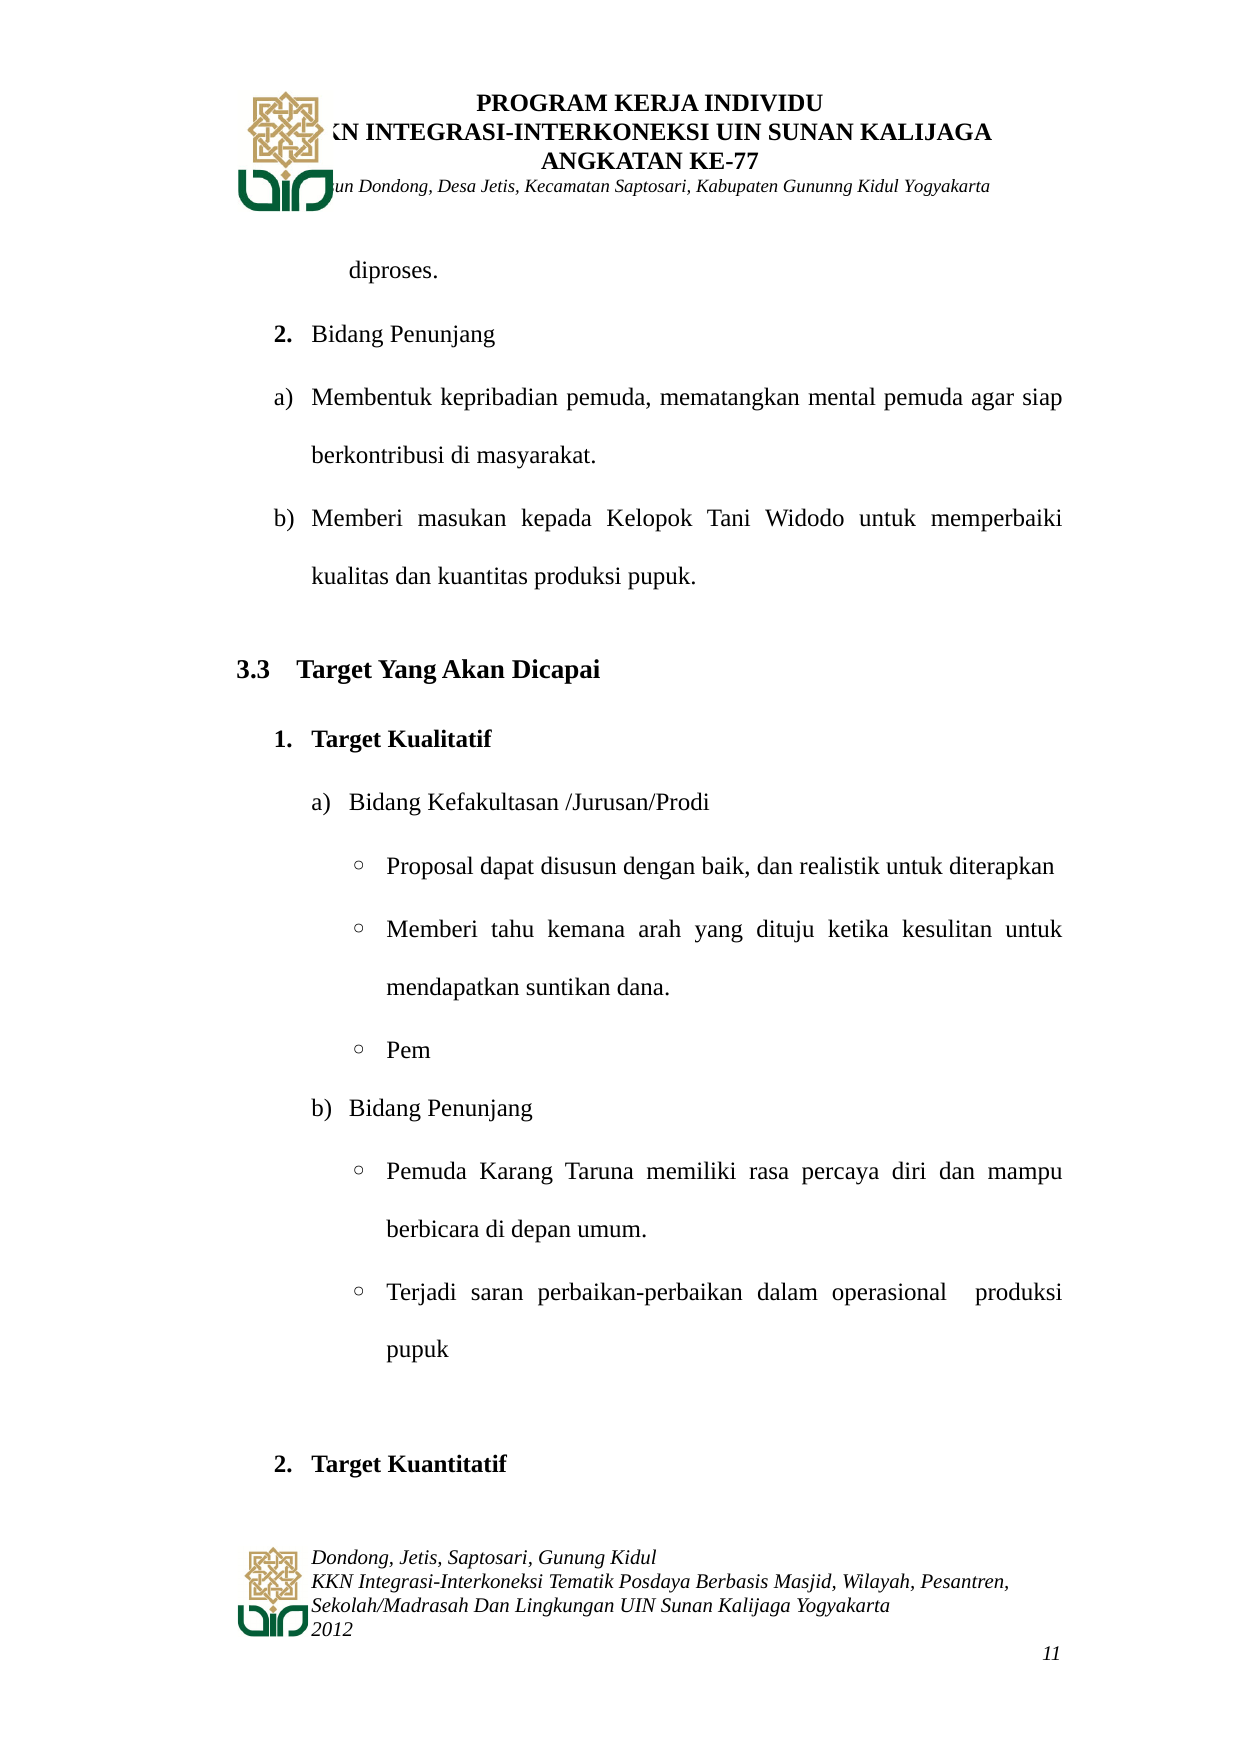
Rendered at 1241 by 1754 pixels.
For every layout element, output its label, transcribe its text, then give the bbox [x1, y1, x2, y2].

list Bidang Kefakultasan /Jurusan/Prodi [311, 787, 1063, 816]
list Bidang Penunjang [311, 1093, 1063, 1121]
list Pem [349, 1035, 1063, 1064]
list Proposal dapat disusun dengan baik, dan realistik untuk diterapkan [349, 851, 1063, 879]
list diproses. [311, 255, 1063, 284]
list Target Kualitatif [274, 724, 1063, 753]
picture [237, 90, 334, 212]
list Memberi tahu kemana arah yang dituju ketika kesulitan untuk mendapatkan suntikan dana. [349, 914, 1063, 1001]
list Pemuda Karang Taruna memiliki rasa percaya diri dan mampu berbicara di depan umum. [349, 1156, 1063, 1242]
list Terjadi saran perbaikan-perbaikan dalam operasional produksi pupuk [349, 1277, 1063, 1363]
picture [237, 1546, 309, 1637]
list Membentuk kepribadian pemuda, mematangkan mental pemuda agar siap berkontribusi di masyarakat. [274, 382, 1063, 468]
list Target Kuantitatif [274, 1449, 1063, 1478]
subtitle Target yang Akan Dicapai [236, 654, 1063, 685]
list Memberi masukan kepada Kelopok Tani Widodo untuk memperbaiki kualitas dan kuantitas produksi pupuk. [274, 503, 1063, 589]
list Bidang Penunjang [274, 319, 1063, 348]
